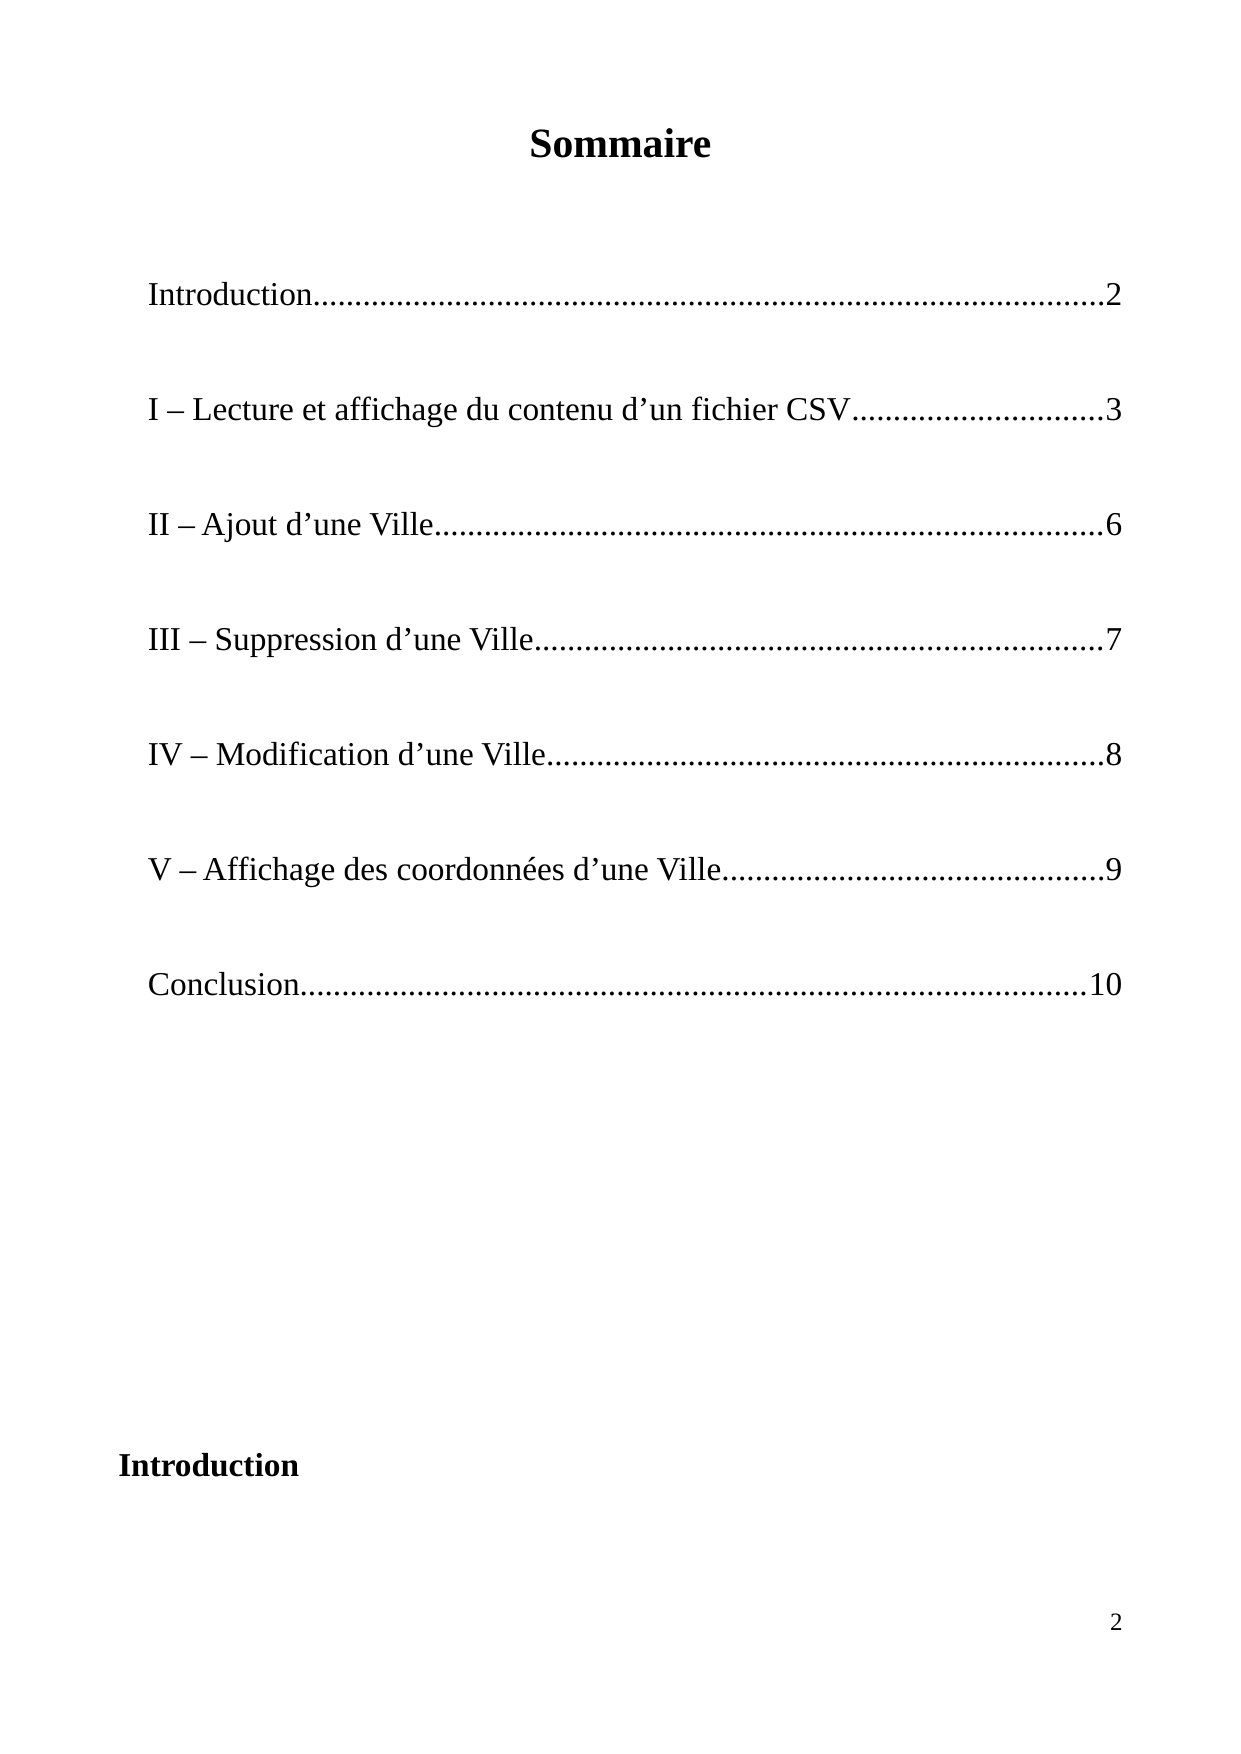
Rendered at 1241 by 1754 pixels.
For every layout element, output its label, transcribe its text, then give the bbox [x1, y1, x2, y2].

subtitle Introduction [118, 1445, 1122, 1483]
text Conclusion 10 [148, 964, 1122, 1003]
text V – Affichage des coordonnées d’une Ville 9 [148, 849, 1122, 888]
text Introduction 2 [148, 274, 1122, 313]
text III – Suppression d’une Ville 7 [148, 619, 1122, 658]
text I – Lecture et affichage du contenu d’un fichier CSV 3 [148, 389, 1122, 428]
text II – Ajout d’une Ville 6 [148, 504, 1122, 543]
text IV – Modification d’une Ville 8 [148, 734, 1122, 773]
subtitle Sommaire [118, 118, 1122, 166]
